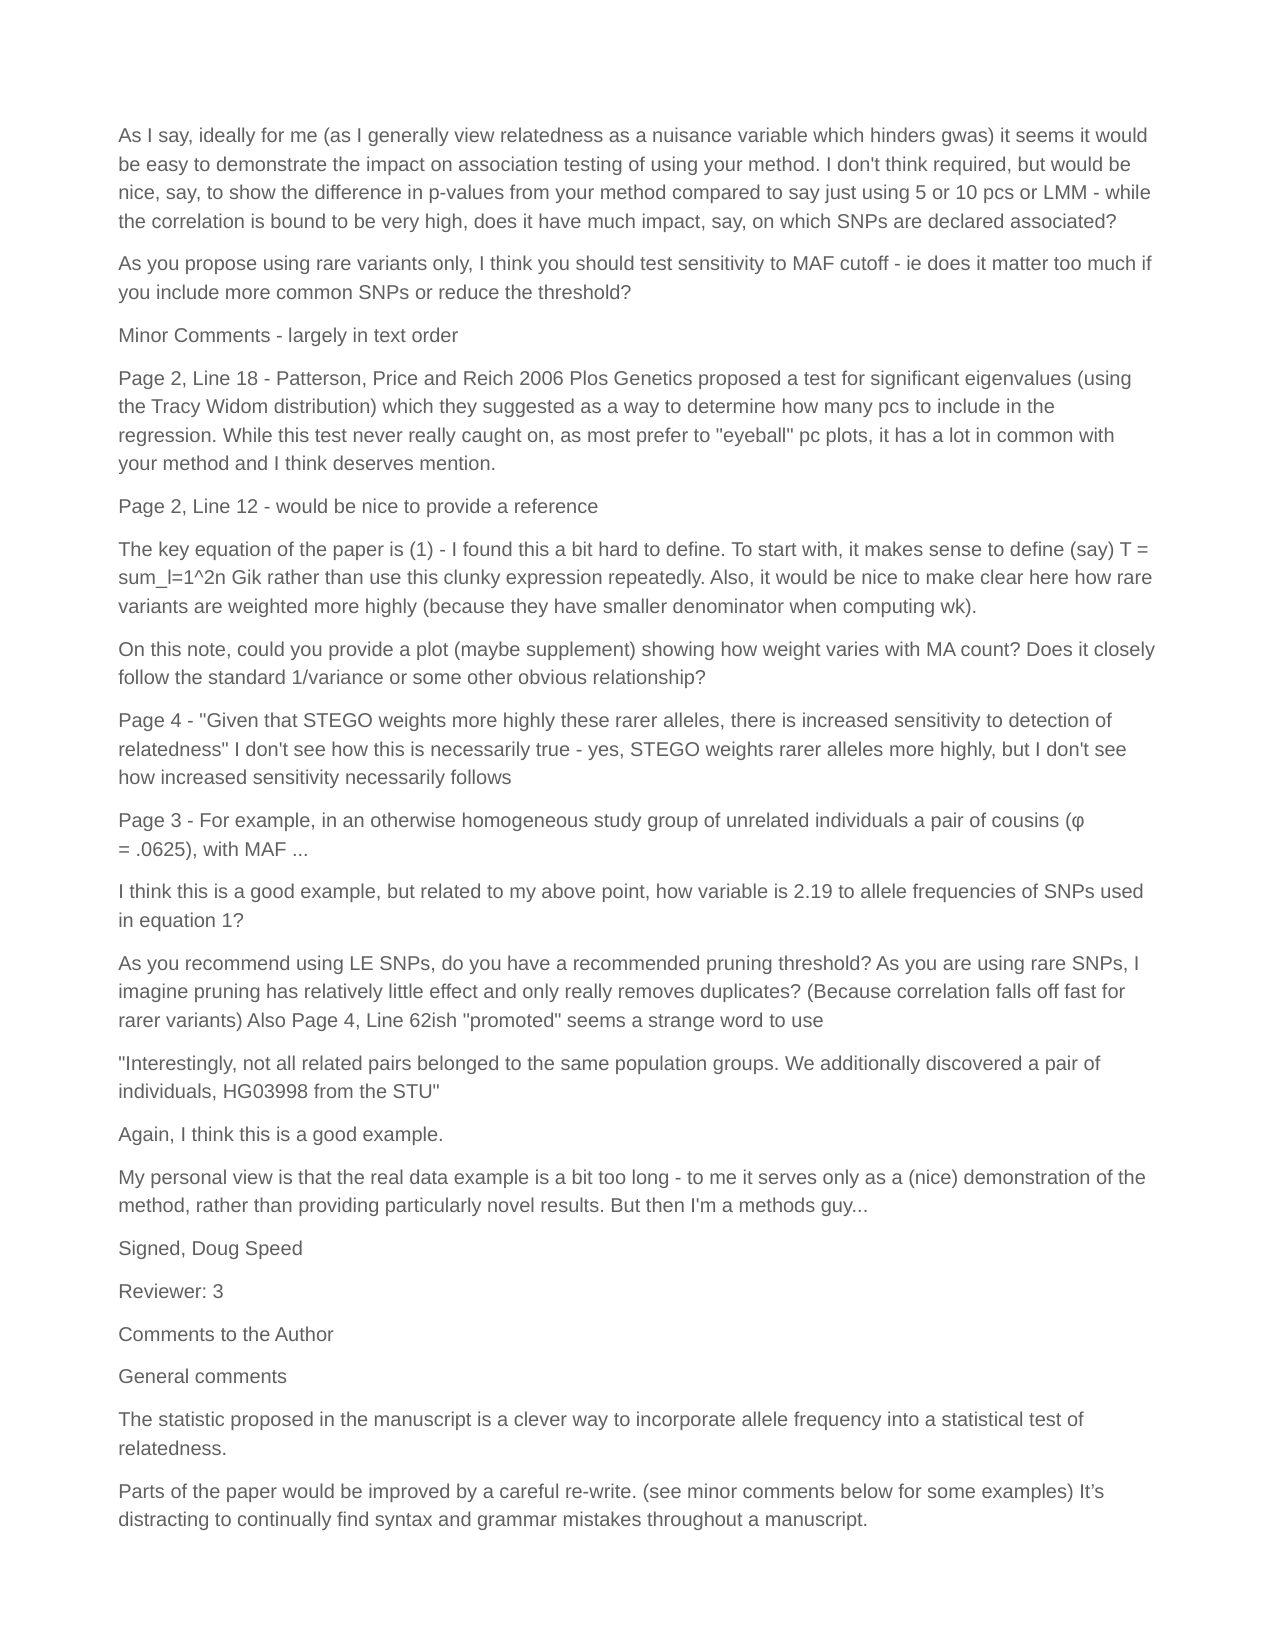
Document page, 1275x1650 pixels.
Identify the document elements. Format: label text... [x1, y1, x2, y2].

text Page 4 - "Given that STEGO weights more highly these rarer alleles, there is increased sensitivity to detection of relatedness" I don't see how this is necessarily true - yes, STEGO weights rarer alleles more highly, but I don't see how increased sensitivity necessarily follows [118, 703, 1157, 789]
text As you propose using rare variants only, I think you should test sensitivity to MAF cutoff - ie does it matter too much if you include more common SNPs or reduce the threshold? [118, 247, 1157, 304]
text Page 2, Line 18 - Patterson, Price and Reich 2006 Plos Genetics proposed a test for significant eigenvalues (using the Tracy Widom distribution) which they suggested as a way to determine how many pcs to include in the regression. While this test never really caught on, as most prefer to "eyeball" pc plots, it has a lot in common with your method and I think deserves mention. [118, 361, 1157, 475]
text On this note, could you provide a plot (maybe supplement) showing how weight varies with MA count? Does it closely follow the standard 1/variance or some other obvious relationship? [118, 632, 1157, 689]
text My personal view is that the real data example is a bit too long - to me it serves only as a (nice) demonstration of the method, rather than providing particularly novel results. But then I'm a methods guy... [118, 1160, 1157, 1217]
text Signed, Doug Speed [118, 1231, 1157, 1260]
text The statistic proposed in the manuscript is a clever way to incorporate allele frequency into a statistical test of relatedness. [118, 1402, 1157, 1459]
text As I say, ideally for me (as I generally view relatedness as a nuisance variable which hinders gwas) it seems it would be easy to demonstrate the impact on association testing of using your method. I don't think required, but would be nice, say, to show the difference in p-values from your method compared to say just using 5 or 10 pcs or LMM - while the correlation is bound to be very high, does it have much impact, say, on which SNPs are declared associated? [118, 118, 1157, 232]
text The key equation of the paper is (1) - I found this a bit hard to define. To start with, it makes sense to define (say) T = sum_l=1^2n Gik rather than use this clunky expression repeatedly. Also, it would be nice to make clear here how rare variants are weighted more highly (because they have smaller denominator when computing wk). [118, 532, 1157, 618]
text Page 3 - For example, in an otherwise homogeneous study group of unrelated individuals a pair of cousins (φ = .0625), with MAF ... [118, 803, 1157, 860]
text As you recommend using LE SNPs, do you have a recommended pruning threshold? As you are using rare SNPs, I imagine pruning has relatively little effect and only really removes duplicates? (Because correlation falls off fast for rarer variants) Also Page 4, Line 62ish "promoted" seems a strange word to use [118, 946, 1157, 1031]
text Comments to the Author [118, 1317, 1157, 1345]
text Parts of the paper would be improved by a careful re-write. (see minor comments below for some examples) It’s distracting to continually find syntax and grammar mistakes throughout a manuscript. [118, 1474, 1157, 1531]
text I think this is a good example, but related to my above point, how variable is 2.19 to allele frequencies of SNPs used in equation 1? [118, 874, 1157, 932]
text General comments [118, 1360, 1157, 1388]
text Again, I think this is a good example. [118, 1117, 1157, 1146]
text Minor Comments - largely in text order [118, 318, 1157, 346]
text "Interestingly, not all related pairs belonged to the same population groups. We additionally discovered a pair of individuals, HG03998 from the STU" [118, 1046, 1157, 1103]
text Page 2, Line 12 - would be nice to provide a reference [118, 489, 1157, 518]
text Reviewer: 3 [118, 1274, 1157, 1303]
